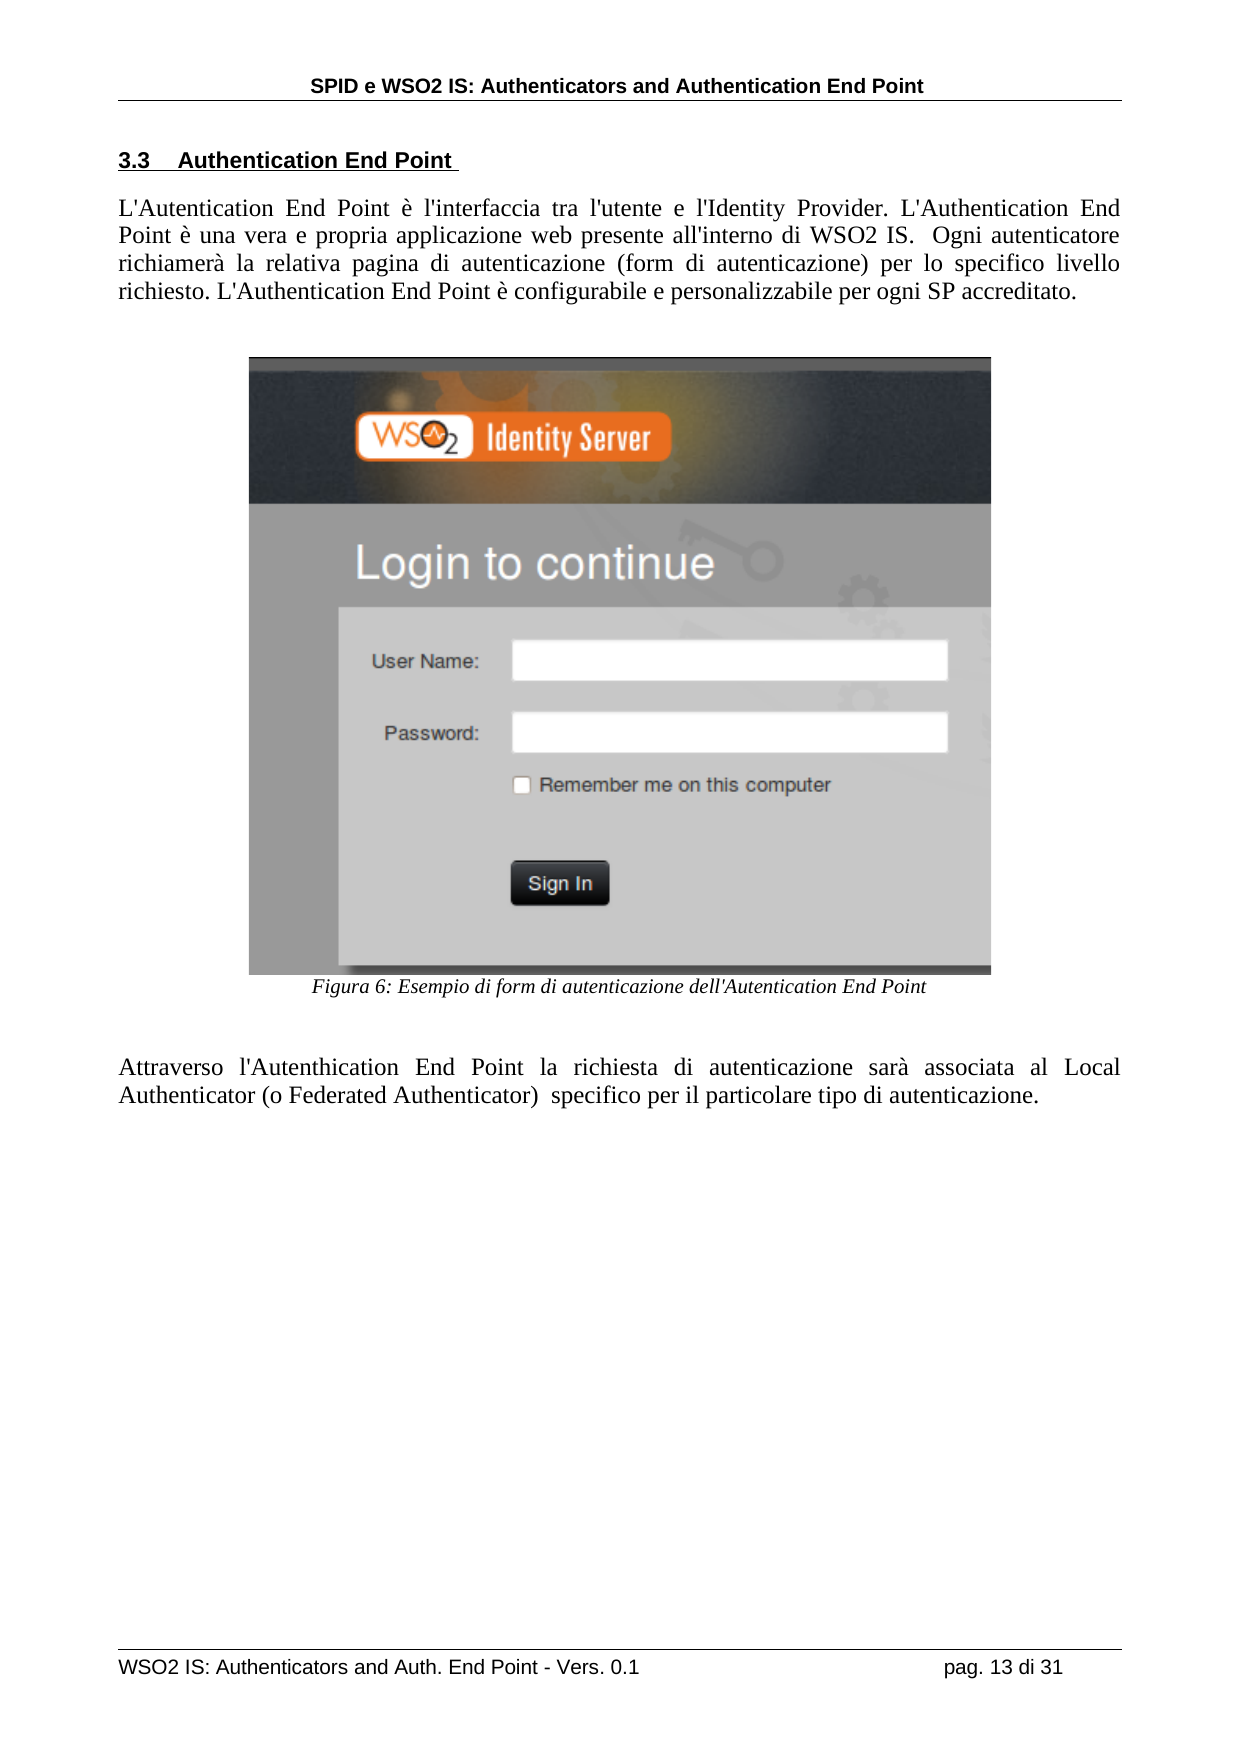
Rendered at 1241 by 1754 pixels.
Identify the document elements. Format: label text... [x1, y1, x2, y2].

text Attraverso l'Autenthication End Point la richiesta di autenticazione sarà associata al Local Authenticator (o Federated Authenticator) specifico per il particolare tipo di autenticazione. [118, 1053, 1122, 1108]
text L'Autentication End Point è l'interfaccia tra l'utente e l'Identity Provider. L'Authentication End Point è una vera e propria applicazione web presente all'interno di WSO2 IS. Ogni autenticatore richiamerà la relativa pagina di autenticazione (form di autenticazione) per lo specifico livello richiesto. L'Authentication End Point è configurabile e personalizzabile per ogni SP accreditato. [118, 194, 1122, 305]
picture [248, 357, 992, 975]
subtitle Authentication End Point [118, 148, 1122, 173]
text Figura 6: Esempio di form di autenticazione dell'Autentication End Point [249, 975, 991, 998]
